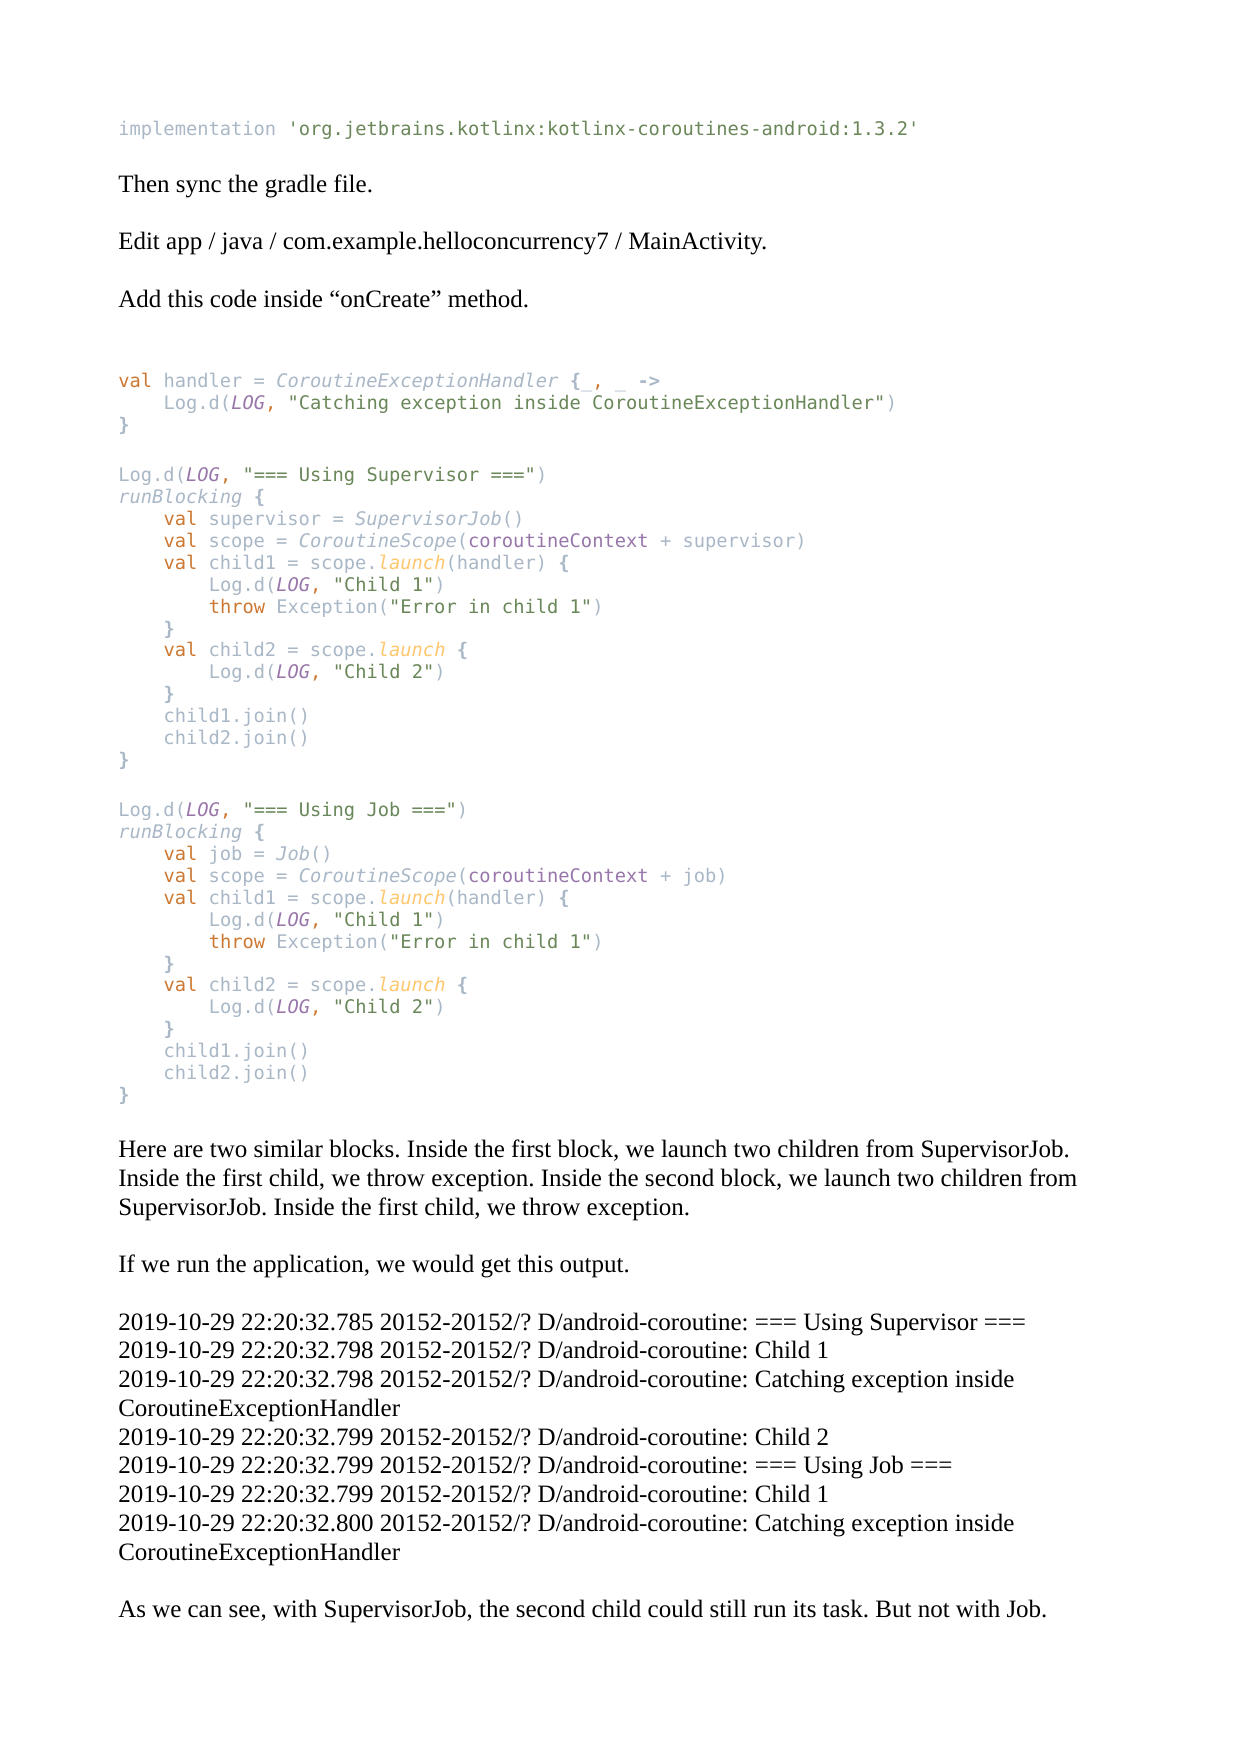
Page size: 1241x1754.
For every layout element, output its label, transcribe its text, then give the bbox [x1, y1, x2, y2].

text As we can see, with SupervisorJob, the second child could still run its task. But not with Job. [118, 1594, 1122, 1623]
text implementation 'org.jetbrains.kotlinx:kotlinx-coroutines-android:1.3.2' [118, 118, 1122, 140]
text Add this code inside “onCreate” method. [118, 284, 1122, 312]
text 2019-10-29 22:20:32.798 20152-20152/? D/android-coroutine: Child 1 [118, 1336, 1122, 1364]
text 2019-10-29 22:20:32.799 20152-20152/? D/android-coroutine: Child 1 [118, 1479, 1122, 1508]
text Edit app / java / com.example.helloconcurrency7 / MainActivity. [118, 226, 1122, 255]
text val handler = CoroutineExceptionHandler {_, _ -> Log.d(LOG, "Catching exception inside CoroutineExceptionHandler") } Log.d(LOG, "=== Using Supervisor ===") runBlocking { val supervisor = SupervisorJob() val scope = CoroutineScope(coroutineContext + supervisor) val child1 = scope.launch(handler) { Log.d(LOG, "Child 1") throw Exception("Error in child 1") } val child2 = scope.launch { Log.d(LOG, "Child 2") } child1.join() child2.join() } Log.d(LOG, "=== Using Job ===") runBlocking { val job = Job() val scope = CoroutineScope(coroutineContext + job) val child1 = scope.launch(handler) { Log.d(LOG, "Child 1") throw Exception("Error in child 1") } val child2 = scope.launch { Log.d(LOG, "Child 2") } child1.join() child2.join() } [118, 341, 1122, 1106]
text 2019-10-29 22:20:32.799 20152-20152/? D/android-coroutine: === Using Job === [118, 1451, 1122, 1479]
text 2019-10-29 22:20:32.785 20152-20152/? D/android-coroutine: === Using Supervisor === [118, 1307, 1122, 1336]
text 2019-10-29 22:20:32.800 20152-20152/? D/android-coroutine: Catching exception inside CoroutineExceptionHandler [118, 1508, 1122, 1566]
text Here are two similar blocks. Inside the first block, we launch two children from SupervisorJob. Inside the first child, we throw exception. Inside the second block, we launch two children from SupervisorJob. Inside the first child, we throw exception. [118, 1134, 1122, 1221]
text Then sync the gradle file. [118, 169, 1122, 197]
text If we run the application, we would get this output. [118, 1249, 1122, 1278]
text 2019-10-29 22:20:32.798 20152-20152/? D/android-coroutine: Catching exception inside CoroutineExceptionHandler [118, 1364, 1122, 1422]
text 2019-10-29 22:20:32.799 20152-20152/? D/android-coroutine: Child 2 [118, 1422, 1122, 1451]
